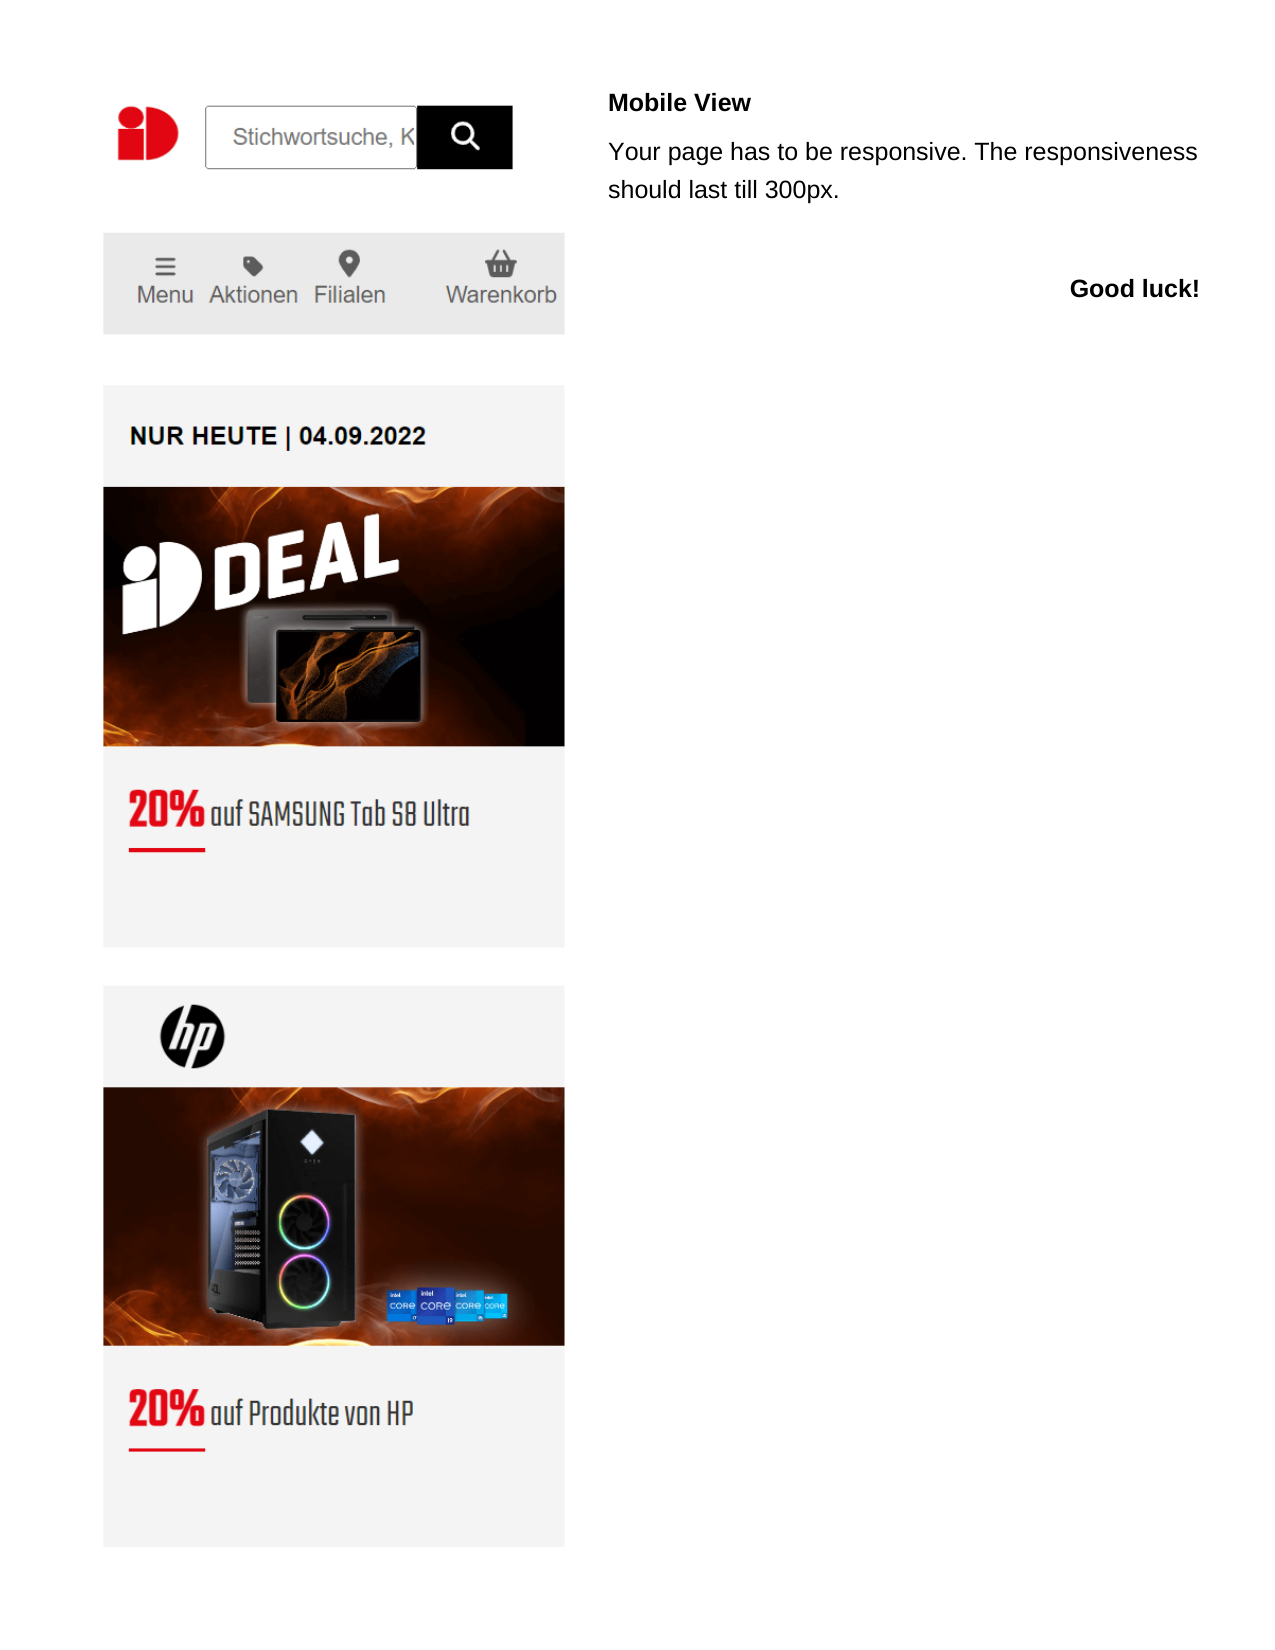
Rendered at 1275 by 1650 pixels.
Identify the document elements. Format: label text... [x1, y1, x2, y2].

picture [78, 93, 590, 1548]
text Your page has to be responsive. The responsiveness should last till 300px. [590, 137, 1200, 203]
text Mobile View [75, 87, 1200, 116]
text Good luck! [590, 274, 1200, 303]
